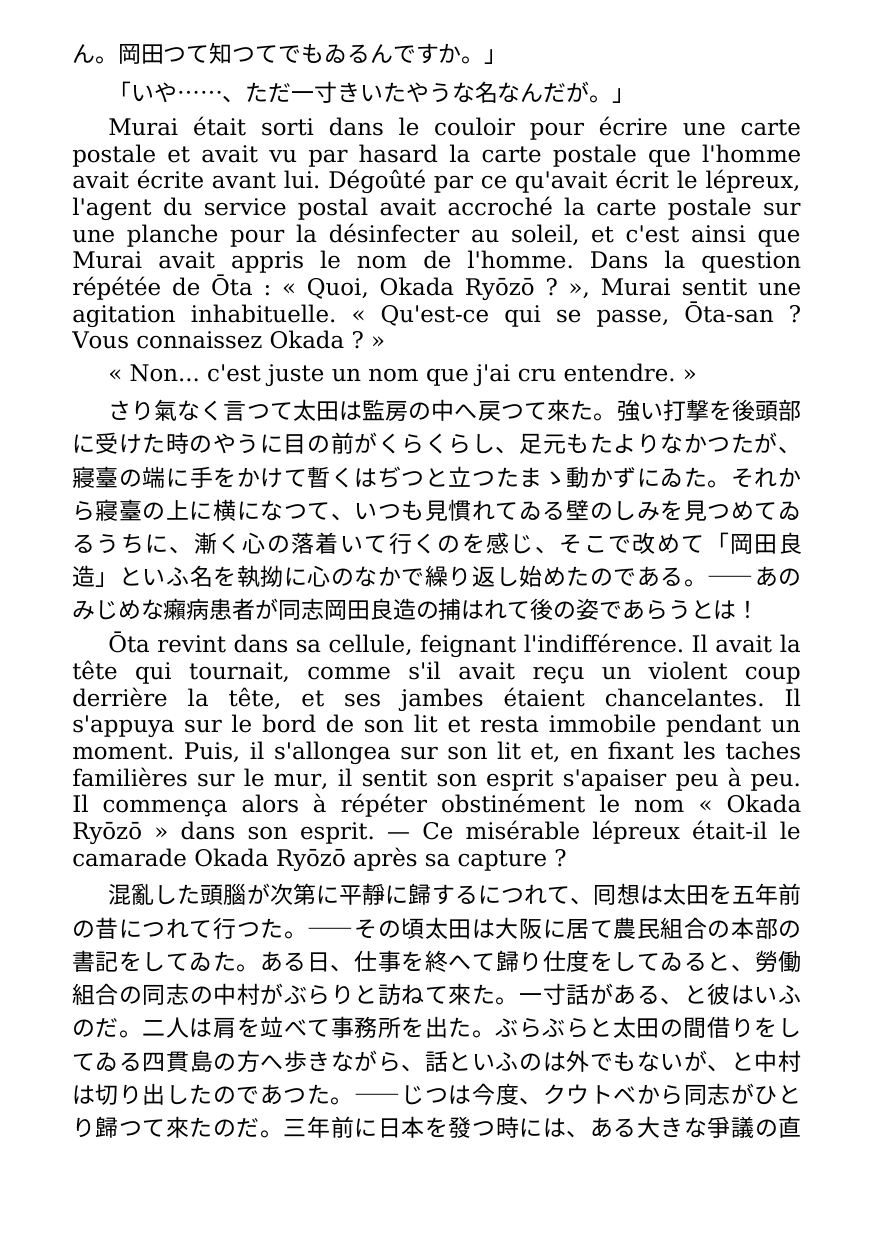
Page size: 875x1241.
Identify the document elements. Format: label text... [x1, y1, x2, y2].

text Murai était sorti dans le couloir pour écrire une carte postale et avait vu par hasard la carte postale que l'homme avait écrite avant lui. Dégoûté par ce qu'avait écrit le lépreux, l'agent du service postal avait accroché la carte postale sur une planche pour la désinfecter au soleil, et c'est ainsi que Murai avait appris le nom de l'homme. Dans la question répétée de Ōta : « Quoi, Okada Ryōzō ? », Murai sentit une agitation inhabituelle. « Qu'est-ce qui se passe, Ōta-san ? Vous connaissez Okada ? » [72, 114, 802, 354]
text Ōta revint dans sa cellule, feignant l'indifférence. Il avait la tête qui tournait, comme s'il avait reçu un violent coup derrière la tête, et ses jambes étaient chancelantes. Il s'appuya sur le bord de son lit et resta immobile pendant un moment. Puis, il s'allongea sur son lit et, en fixant les taches familières sur le mur, il sentit son esprit s'apaiser peu à peu. Il commença alors à répéter obstinément le nom « Okada Ryōzō » dans son esprit. — Ce misérable lépreux était-il le camarade Okada Ryōzō après sa capture ? [72, 631, 802, 871]
text 混亂した頭腦が次第に平靜に歸するにつれて、囘想は太田を五年前の昔につれて行つた。――その頃太田は大阪に居て農民組合の本部の書記をしてゐた。ある日、仕事を終へて歸り仕度をしてゐると、勞働組合の同志の中村がぶらりと訪ねて來た。一寸話がある、と彼はいふのだ。二人は肩を竝べて事務所を出た。ぶらぶらと太田の間借りをしてゐる四貫島の方へ歩きながら、話といふのは外でもないが、と中村は切り出したのであつた。――じつは今度、クウトベから同志がひとり歸つて來たのだ。三年前に日本を發つ時には、ある大きな爭議の直 [72, 877, 802, 1143]
text 「いや……、ただ一寸きいたやうな名なんだが。」 [72, 75, 802, 108]
text « Non... c'est juste un nom que j'ai cru entendre. » [72, 360, 802, 387]
text ん。岡田つて知つてでもゐるんですか。」 [72, 36, 802, 69]
text さり氣なく言つて太田は監房の中へ戻つて來た。強い打撃を後頭部に受けた時のやうに目の前がくらくらし、足元もたよりなかつたが、寢臺の端に手をかけて暫くはぢつと立つたまゝ動かずにゐた。それから寢臺の上に横になつて、いつも見慣れてゐる壁のしみを見つめてゐるうちに、漸く心の落着いて行くのを感じ、そこで改めて「岡田良造」といふ名を執拗に心のなかで繰り返し始めたのである。――あのみじめな癩病患者が同志岡田良造の捕はれて後の姿であらうとは！ [72, 393, 802, 626]
